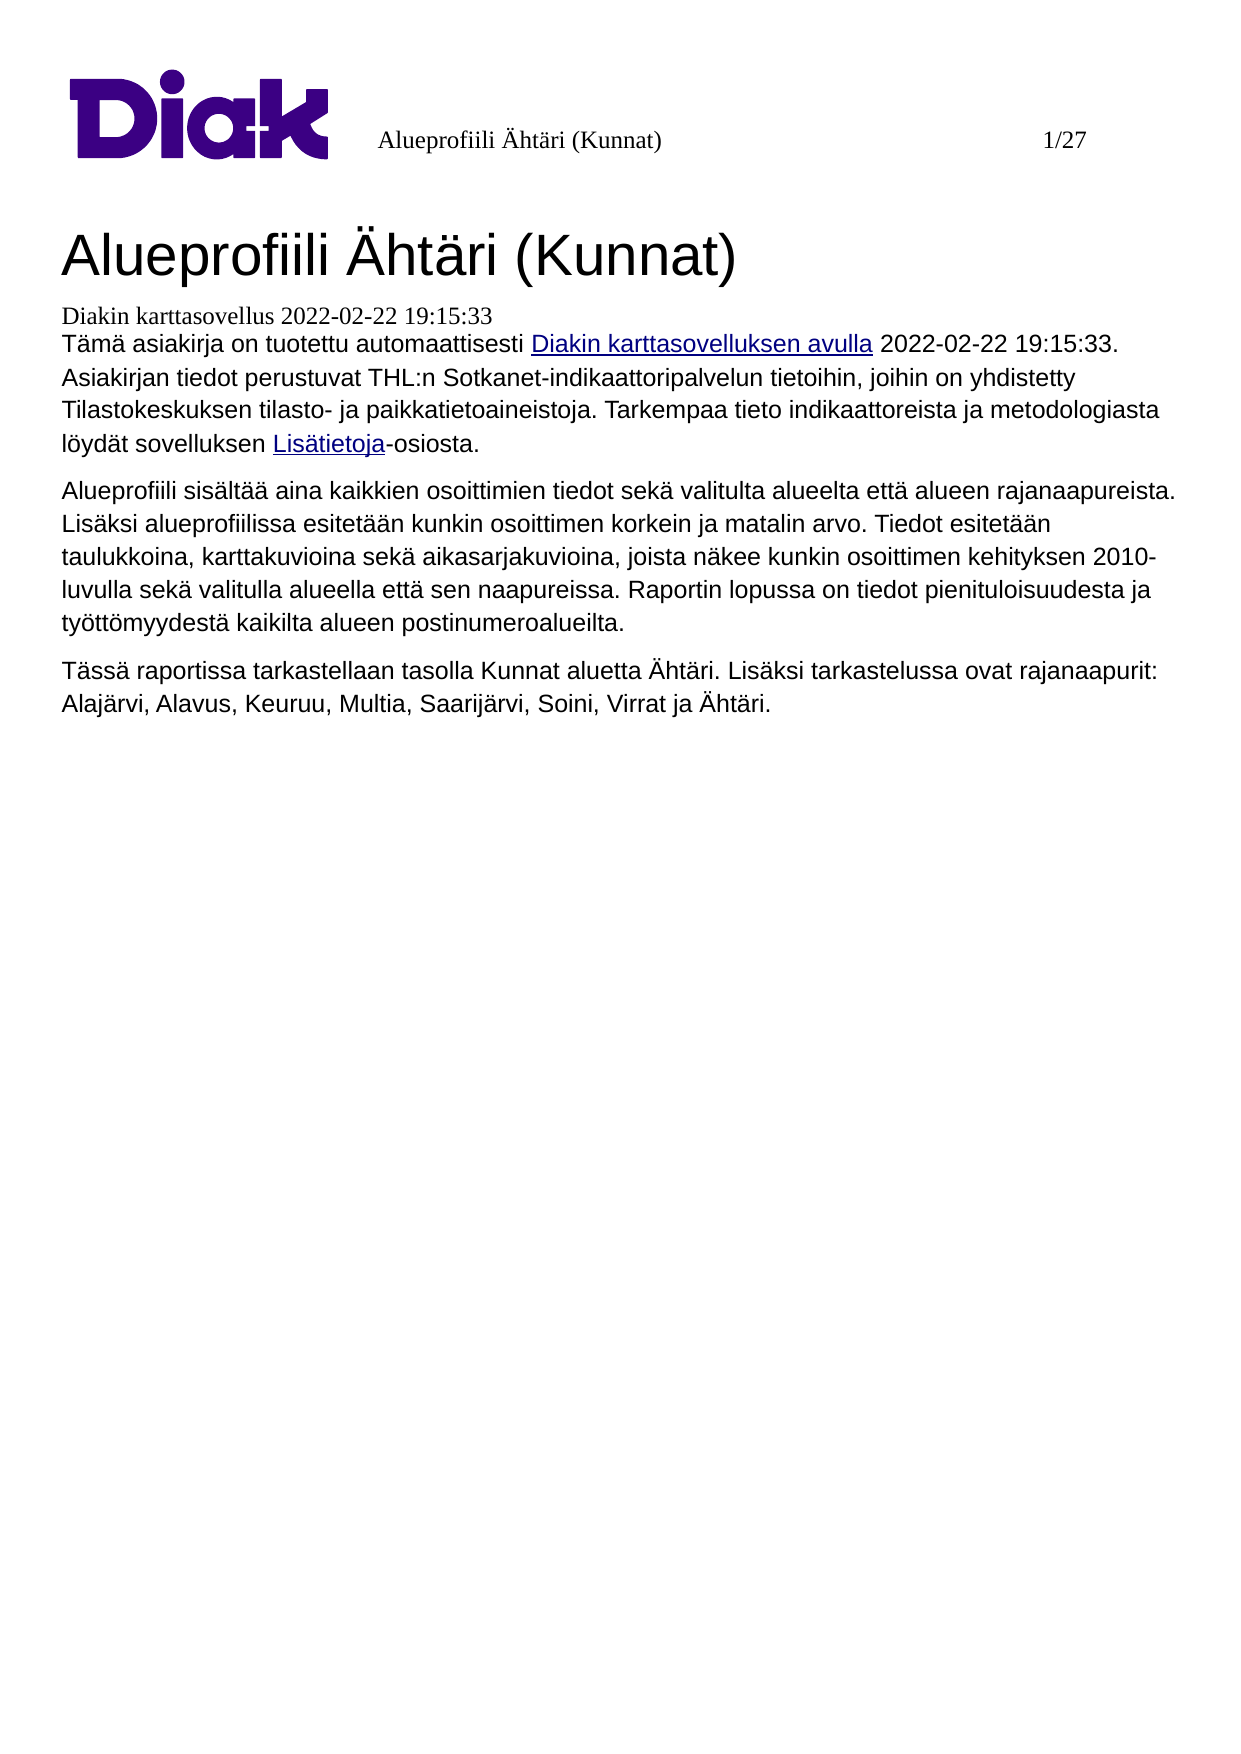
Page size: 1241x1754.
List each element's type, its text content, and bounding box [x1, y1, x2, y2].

text Alueprofiili sisältää aina kaikkien osoittimien tiedot sekä valitulta alueelta että alueen rajanaapureista. Lisäksi alueprofiilissa esitetään kunkin osoittimen korkein ja matalin arvo. Tiedot esitetään taulukkoina, karttakuvioina sekä aikasarjakuvioina, joista näkee kunkin osoittimen kehityksen 2010-luvulla sekä valitulla alueella että sen naapureissa. Raportin lopussa on tiedot pienituloisuudesta ja työttömyydestä kaikilta alueen postinumeroalueilta. [61, 476, 1179, 637]
text Tässä raportissa tarkastellaan tasolla Kunnat aluetta Ähtäri. Lisäksi tarkastelussa ovat rajanaapurit: Alajärvi, Alavus, Keuruu, Multia, Saarijärvi, Soini, Virrat ja Ähtäri. [61, 656, 1179, 718]
text Tämä asiakirja on tuotettu automaattisesti Diakin karttasovelluksen avulla 2022-02-22 19:15:33. Asiakirjan tiedot perustuvat THL:n Sotkanet-indikaattoripalvelun tietoihin, joihin on yhdistetty Tilastokeskuksen tilasto- ja paikkatietoaineistoja. Tarkempaa tieto indikaattoreista ja metodologiasta löydät sovelluksen Lisätietoja-osiosta. [61, 329, 1179, 457]
text Diakin karttasovellus 2022-02-22 19:15:33 [61, 301, 1179, 329]
title Alueprofiili Ähtäri (Kunnat) [61, 221, 1179, 288]
